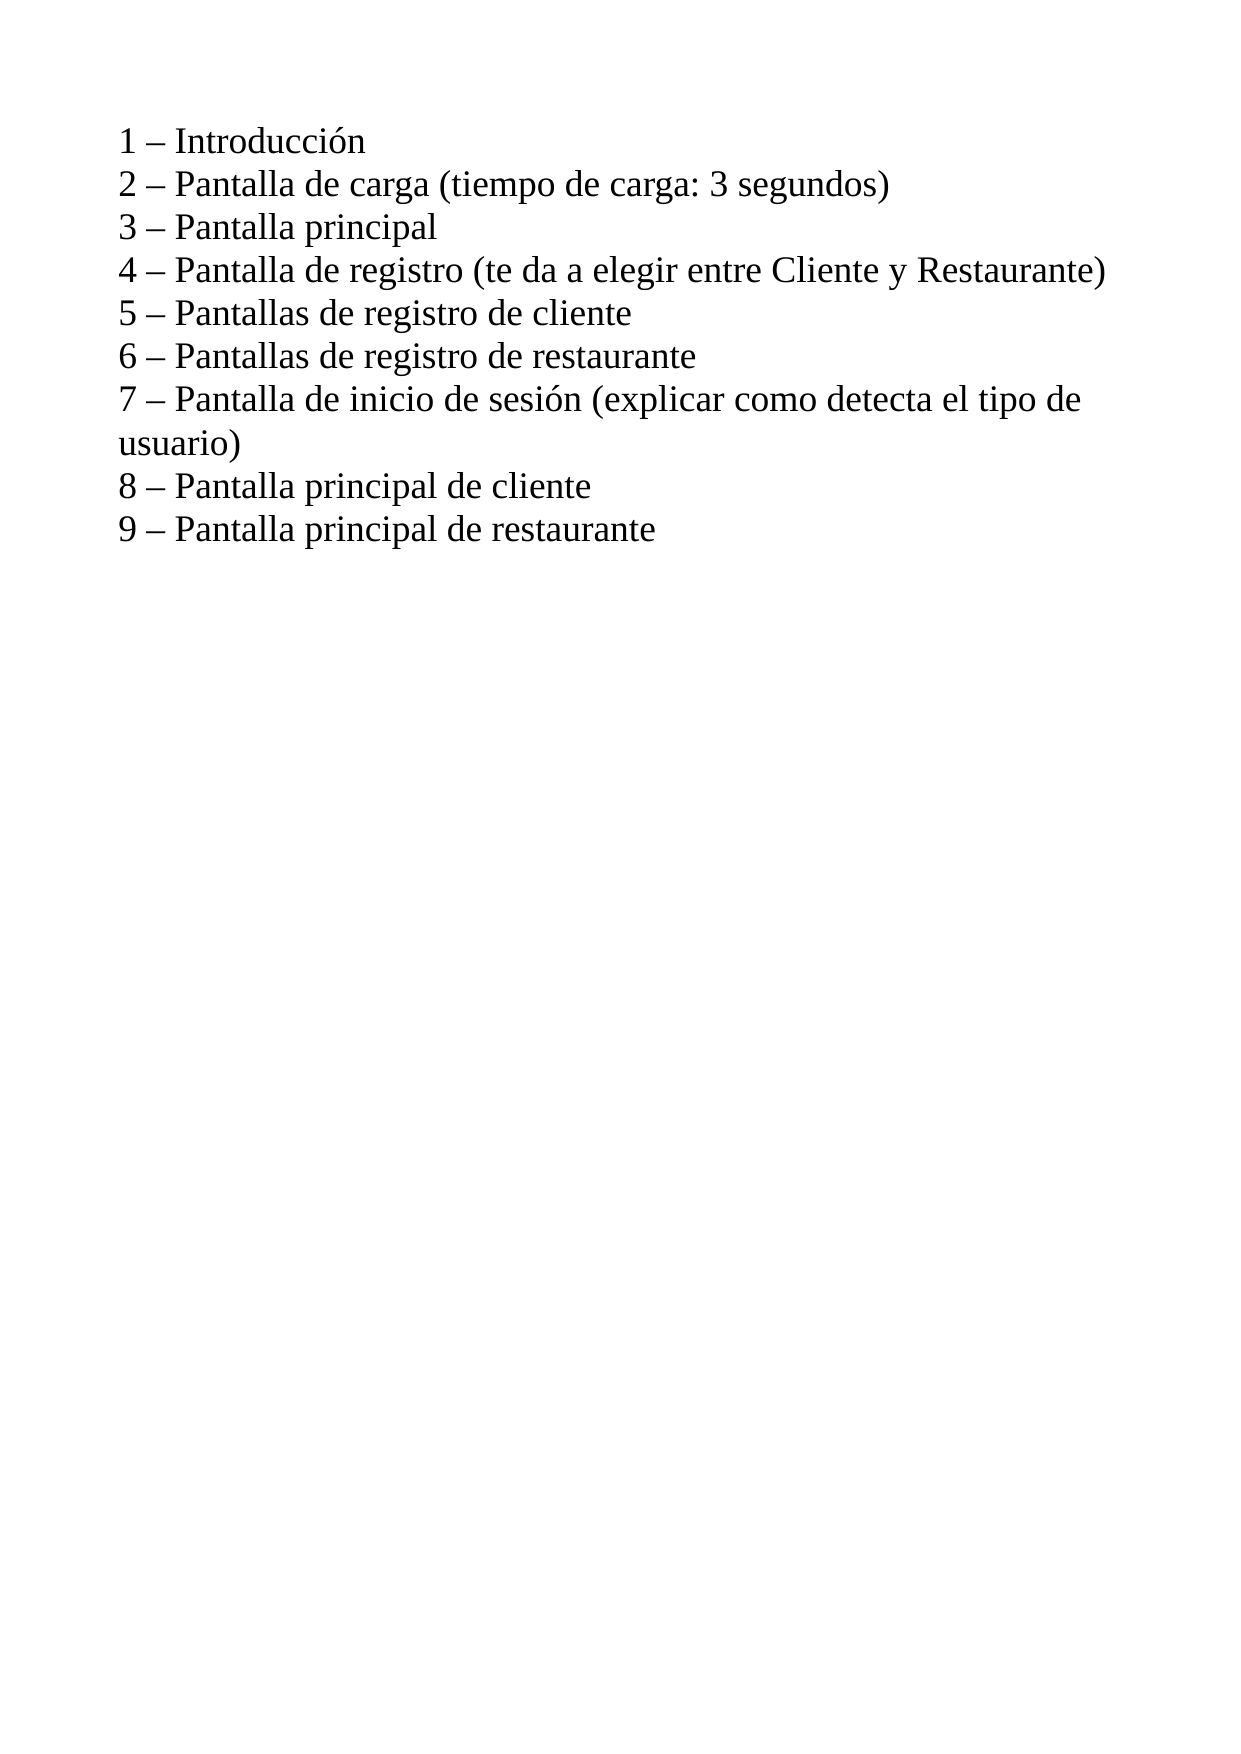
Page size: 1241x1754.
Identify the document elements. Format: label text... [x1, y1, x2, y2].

text 3 – Pantalla principal [118, 204, 1122, 247]
text 4 – Pantalla de registro (te da a elegir entre Cliente y Restaurante) [118, 247, 1122, 291]
text 6 – Pantallas de registro de restaurante [118, 334, 1122, 377]
text 5 – Pantallas de registro de cliente [118, 291, 1122, 334]
text 2 – Pantalla de carga (tiempo de carga: 3 segundos) [118, 161, 1122, 204]
text 7 – Pantalla de inicio de sesión (explicar como detecta el tipo de usuario) [118, 377, 1122, 463]
text 1 – Introducción [118, 118, 1122, 161]
text 8 – Pantalla principal de cliente [118, 463, 1122, 506]
text 9 – Pantalla principal de restaurante [118, 506, 1122, 549]
